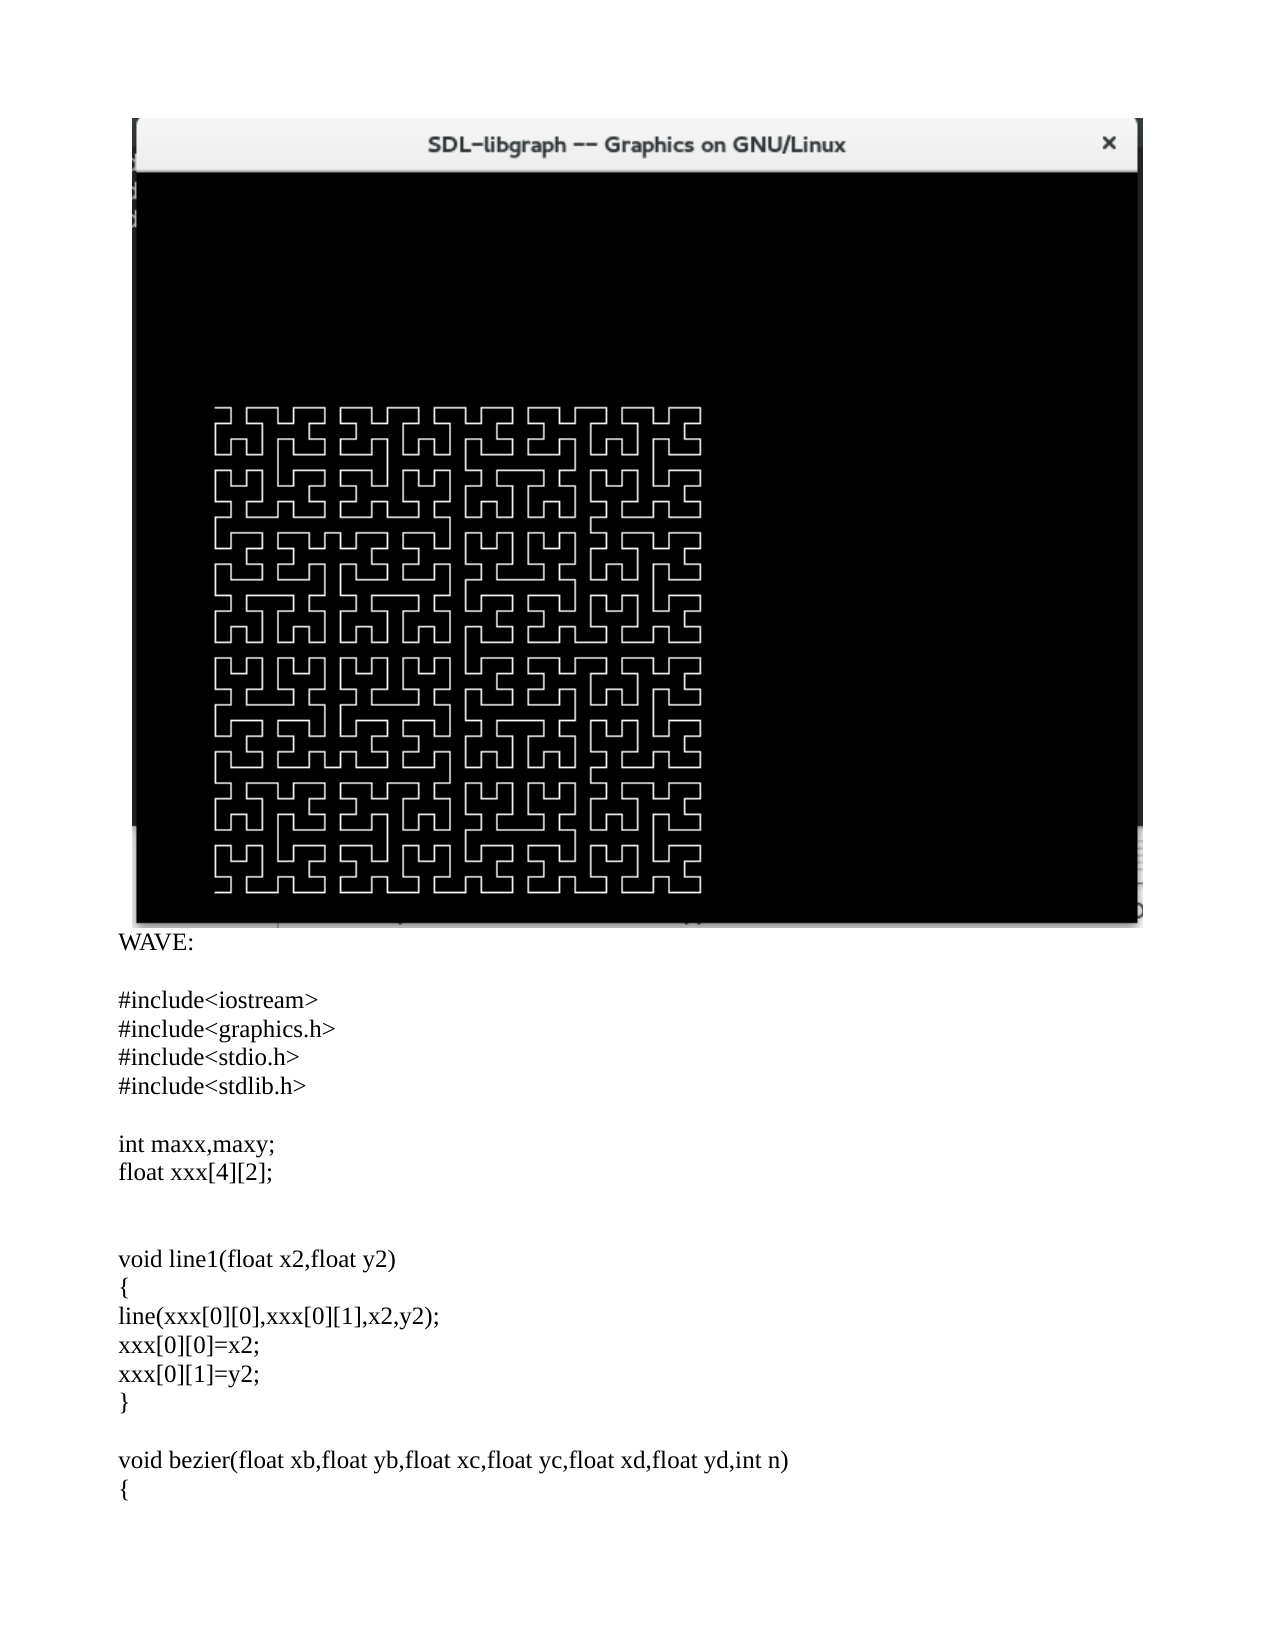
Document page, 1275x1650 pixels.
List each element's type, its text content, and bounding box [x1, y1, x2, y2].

text int maxx,maxy; [118, 1129, 1157, 1157]
text line(xxx[0][0],xxx[0][1],x2,y2); [118, 1301, 1157, 1330]
text { [118, 1272, 1157, 1301]
text #include<iostream> [118, 985, 1157, 1014]
text #include<graphics.h> [118, 1014, 1157, 1042]
text #include<stdlib.h> [118, 1071, 1157, 1100]
text xxx[0][1]=y2; [118, 1359, 1157, 1387]
text #include<stdio.h> [118, 1042, 1157, 1071]
text { [118, 1474, 1157, 1502]
text void bezier(float xb,float yb,float xc,float yc,float xd,float yd,int n) [118, 1445, 1157, 1474]
text xxx[0][0]=x2; [118, 1330, 1157, 1359]
text void line1(float x2,float y2) [118, 1244, 1157, 1272]
text } [118, 1387, 1157, 1416]
text float xxx[4][2]; [118, 1157, 1157, 1186]
text WAVE: [118, 722, 1157, 956]
